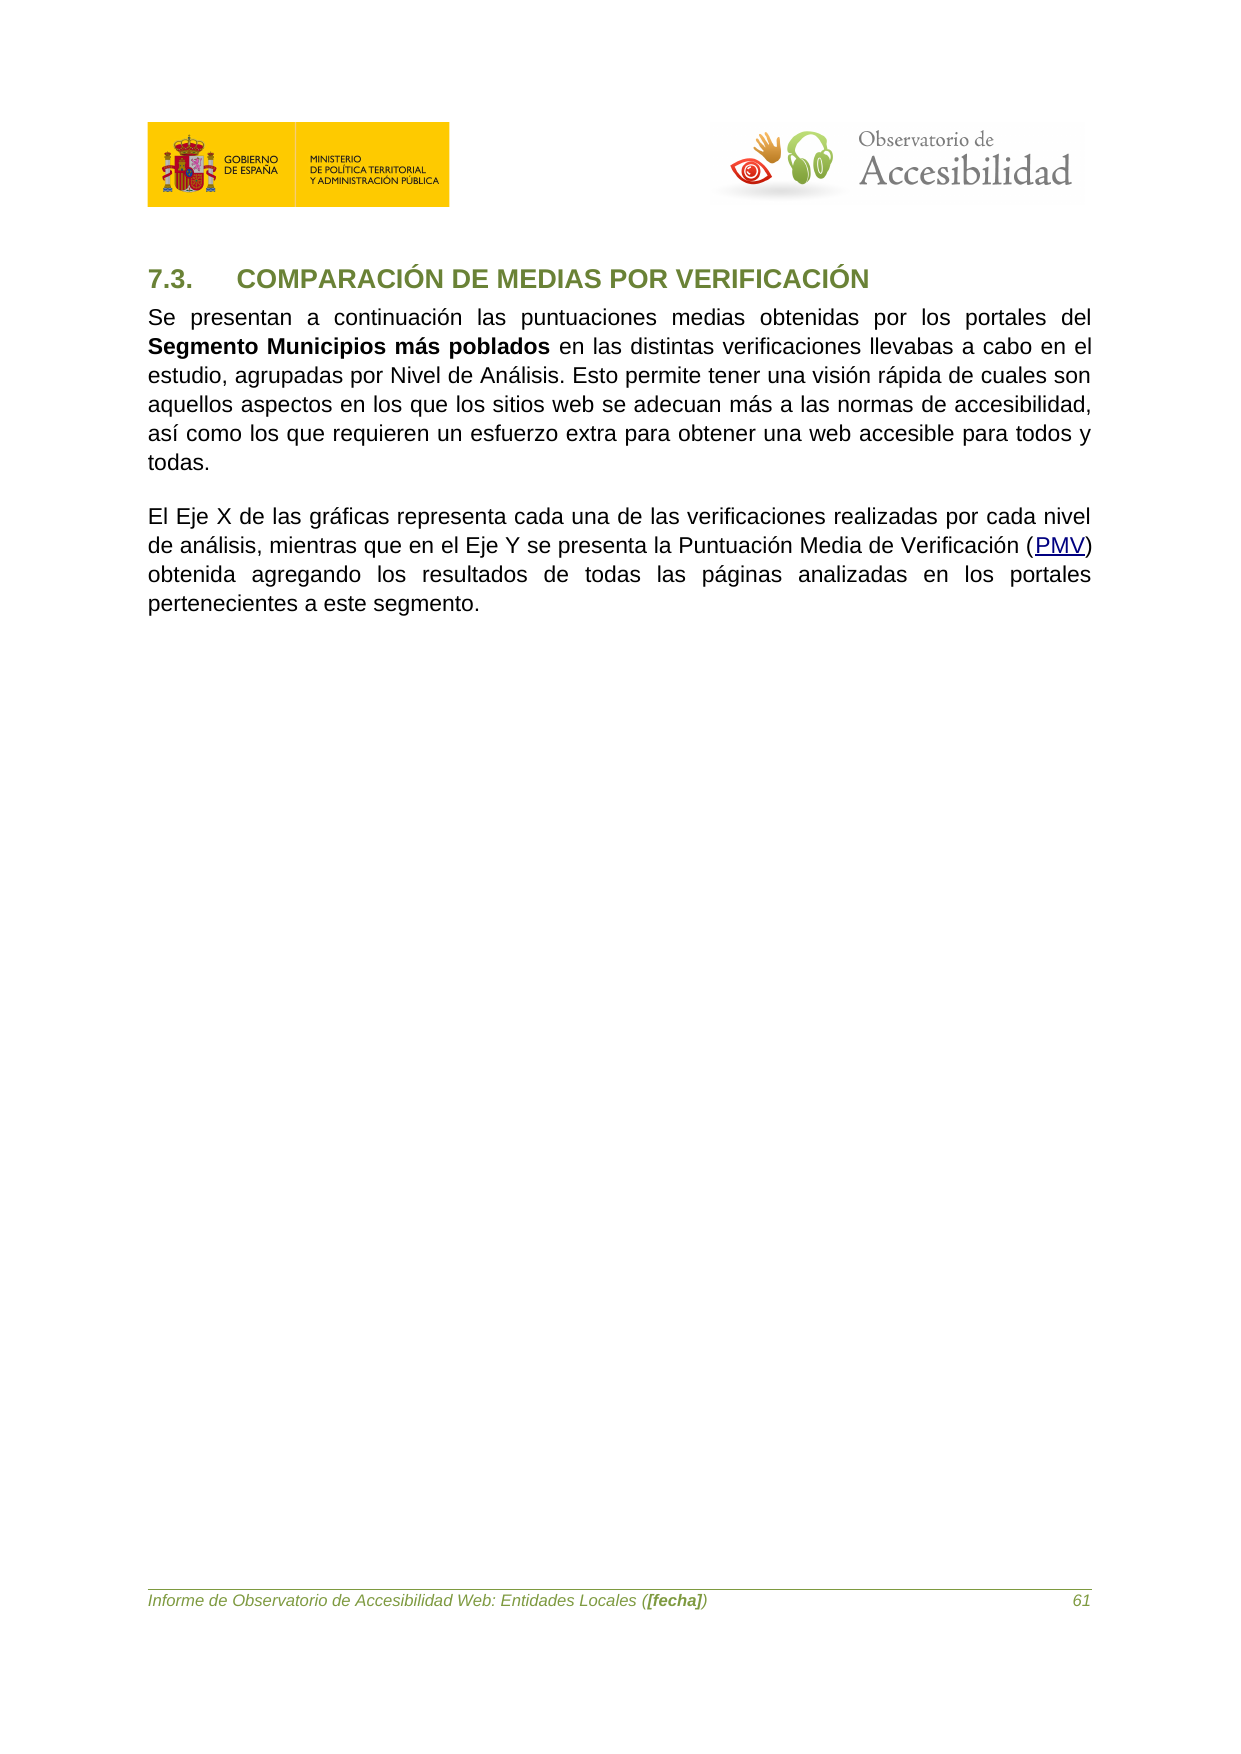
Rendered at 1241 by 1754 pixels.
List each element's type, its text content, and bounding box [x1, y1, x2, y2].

text Se presentan a continuación las puntuaciones medias obtenidas por los portales del Segmento Municipios más poblados en las distintas verificaciones llevabas a cabo en el estudio, agrupadas por Nivel de Análisis. Esto permite tener una visión rápida de cuales son aquellos aspectos en los que los sitios web se adecuan más a las normas de accesibilidad, así como los que requieren un esfuerzo extra para obtener una web accesible para todos y todas. [148, 304, 1092, 475]
list Comparación de medias por verificación [148, 263, 1092, 294]
text El Eje X de las gráficas representa cada una de las verificaciones realizadas por cada nivel de análisis, mientras que en el Eje Y se presenta la Puntuación Media de Verificación (PMV) obtenida agregando los resultados de todas las páginas analizadas en los portales pertenecientes a este segmento. [148, 503, 1092, 616]
